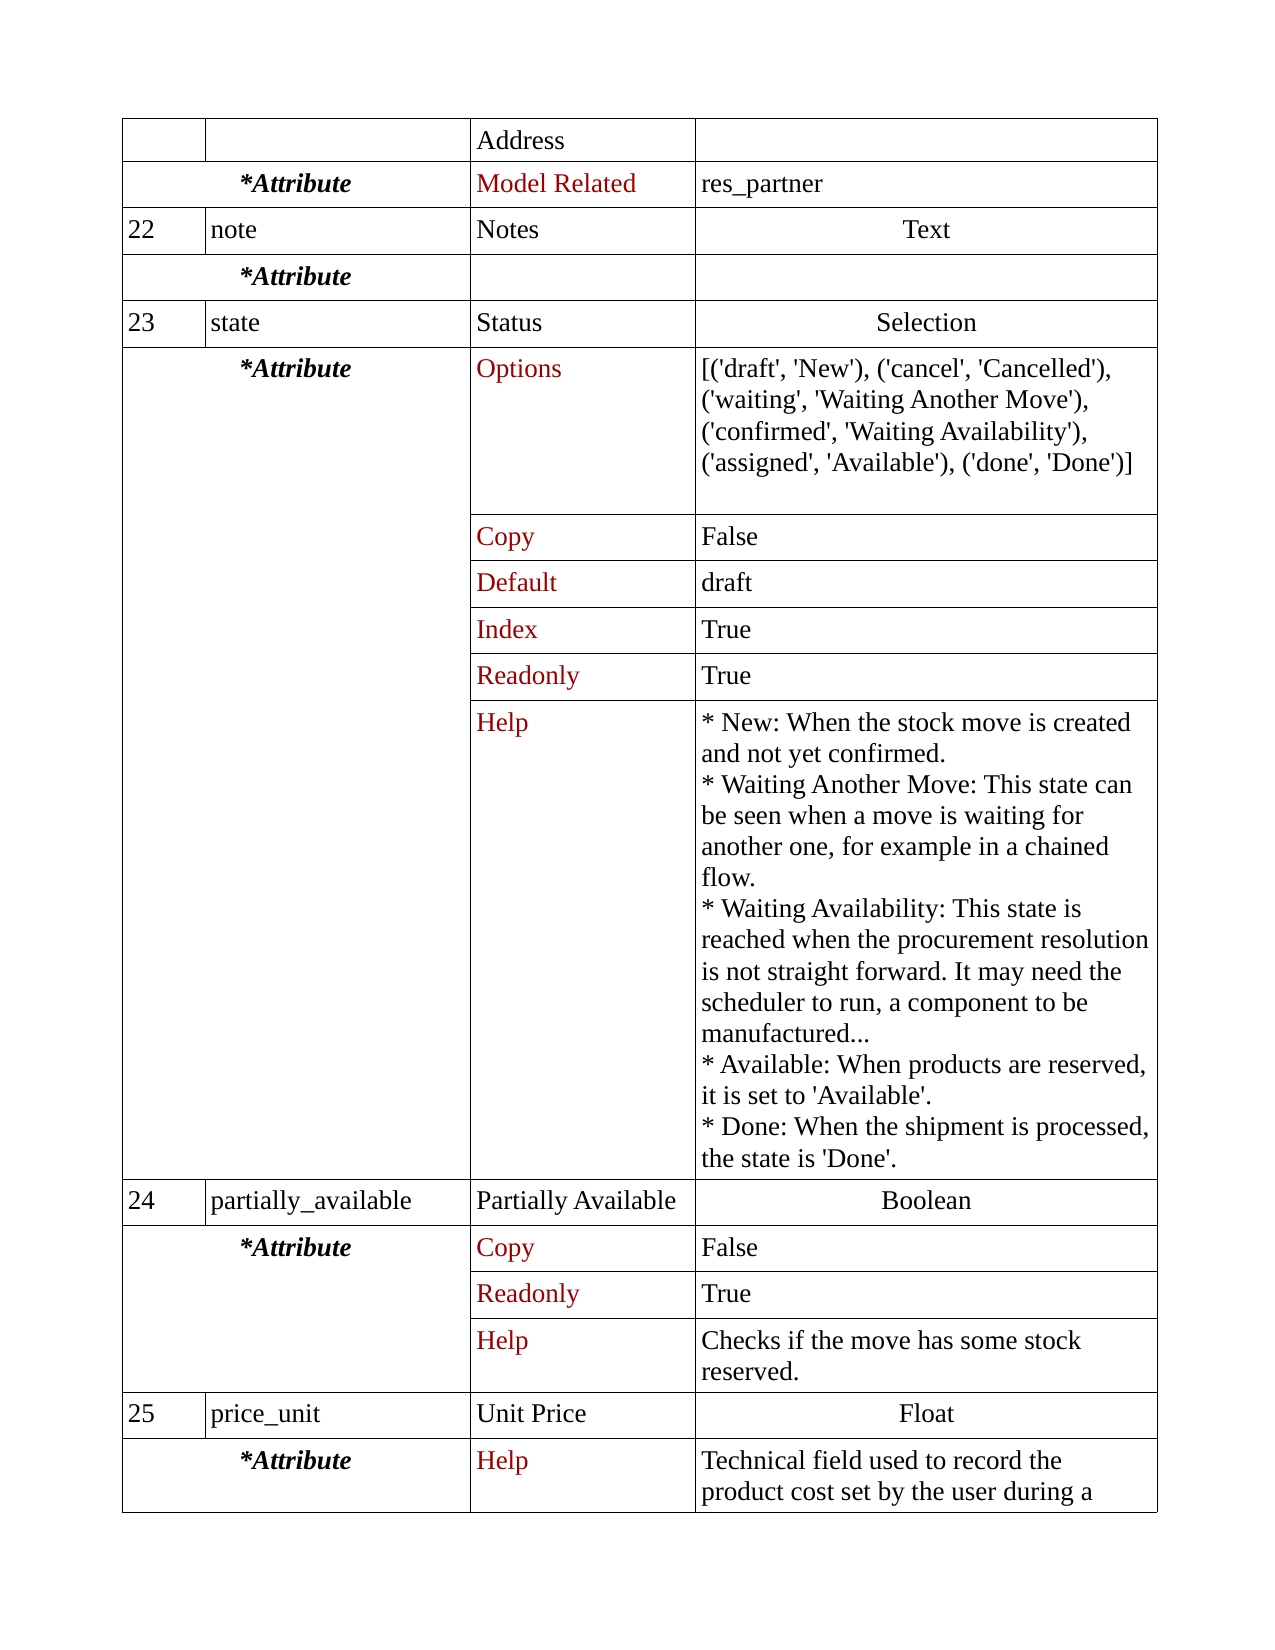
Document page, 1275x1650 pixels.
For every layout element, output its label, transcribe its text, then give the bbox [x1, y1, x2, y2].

table_cell True [696, 654, 1157, 700]
table_cell Help [471, 701, 695, 1178]
table_cell True [696, 1272, 1157, 1318]
table_cell *Attribute [123, 1226, 470, 1392]
table_cell [123, 119, 205, 161]
table_cell Copy [471, 515, 695, 560]
table_cell Address [471, 119, 695, 161]
table_cell 25 [123, 1393, 205, 1438]
table_cell False [696, 515, 1157, 560]
table_cell [('draft', 'New'), ('cancel', 'Cancelled'), ('waiting', 'Waiting Another Move'), ('confirmed', 'Waiting Availability'), ('assigned', 'Available'), ('done', 'Done')] [696, 348, 1157, 514]
table_cell draft [696, 561, 1157, 607]
table_cell Status [471, 301, 695, 347]
table_cell [696, 119, 1157, 161]
table_cell Unit Price [471, 1393, 695, 1438]
table_cell *Attribute [123, 1439, 470, 1512]
table_cell *Attribute [123, 348, 470, 1178]
table_cell [696, 255, 1157, 300]
table_cell partially_available [206, 1180, 470, 1225]
table_cell *Attribute [123, 255, 470, 300]
table_cell Checks if the move has some stock reserved. [696, 1319, 1157, 1392]
table_cell Text [696, 208, 1157, 254]
table_cell Partially Available [471, 1180, 695, 1225]
table_cell [206, 119, 470, 161]
table_cell state [206, 301, 470, 347]
table_cell note [206, 208, 470, 254]
table_cell True [696, 608, 1157, 653]
table_cell Index [471, 608, 695, 653]
table_cell Technical field used to record the product cost set by the user during a [696, 1439, 1157, 1512]
table_cell Notes [471, 208, 695, 254]
table_cell [471, 255, 695, 300]
table_cell *Attribute [123, 162, 470, 207]
table_cell Copy [471, 1226, 695, 1271]
table_cell Readonly [471, 1272, 695, 1318]
table_cell Model Related [471, 162, 695, 207]
table_cell 23 [123, 301, 205, 347]
table_cell Options [471, 348, 695, 514]
table_cell Help [471, 1319, 695, 1392]
table_cell False [696, 1226, 1157, 1271]
table_cell Help [471, 1439, 695, 1512]
table_cell 22 [123, 208, 205, 254]
table_cell price_unit [206, 1393, 470, 1438]
table_cell Readonly [471, 654, 695, 700]
table_cell 24 [123, 1180, 205, 1225]
table_cell Selection [696, 301, 1157, 347]
table_cell Default [471, 561, 695, 607]
table_cell Boolean [696, 1180, 1157, 1225]
table_cell * New: When the stock move is created and not yet confirmed. * Waiting Another Move: This state can be seen when a move is waiting for another one, for example in a chained flow. * Waiting Availability: This state is reached when the procurement resolution is not straight forward. It may need the scheduler to run, a component to be manufactured... * Available: When products are reserved, it is set to 'Available'. * Done: When the shipment is processed, the state is 'Done'. [696, 701, 1157, 1178]
table_cell res_partner [696, 162, 1157, 207]
table_cell Float [696, 1393, 1157, 1438]
